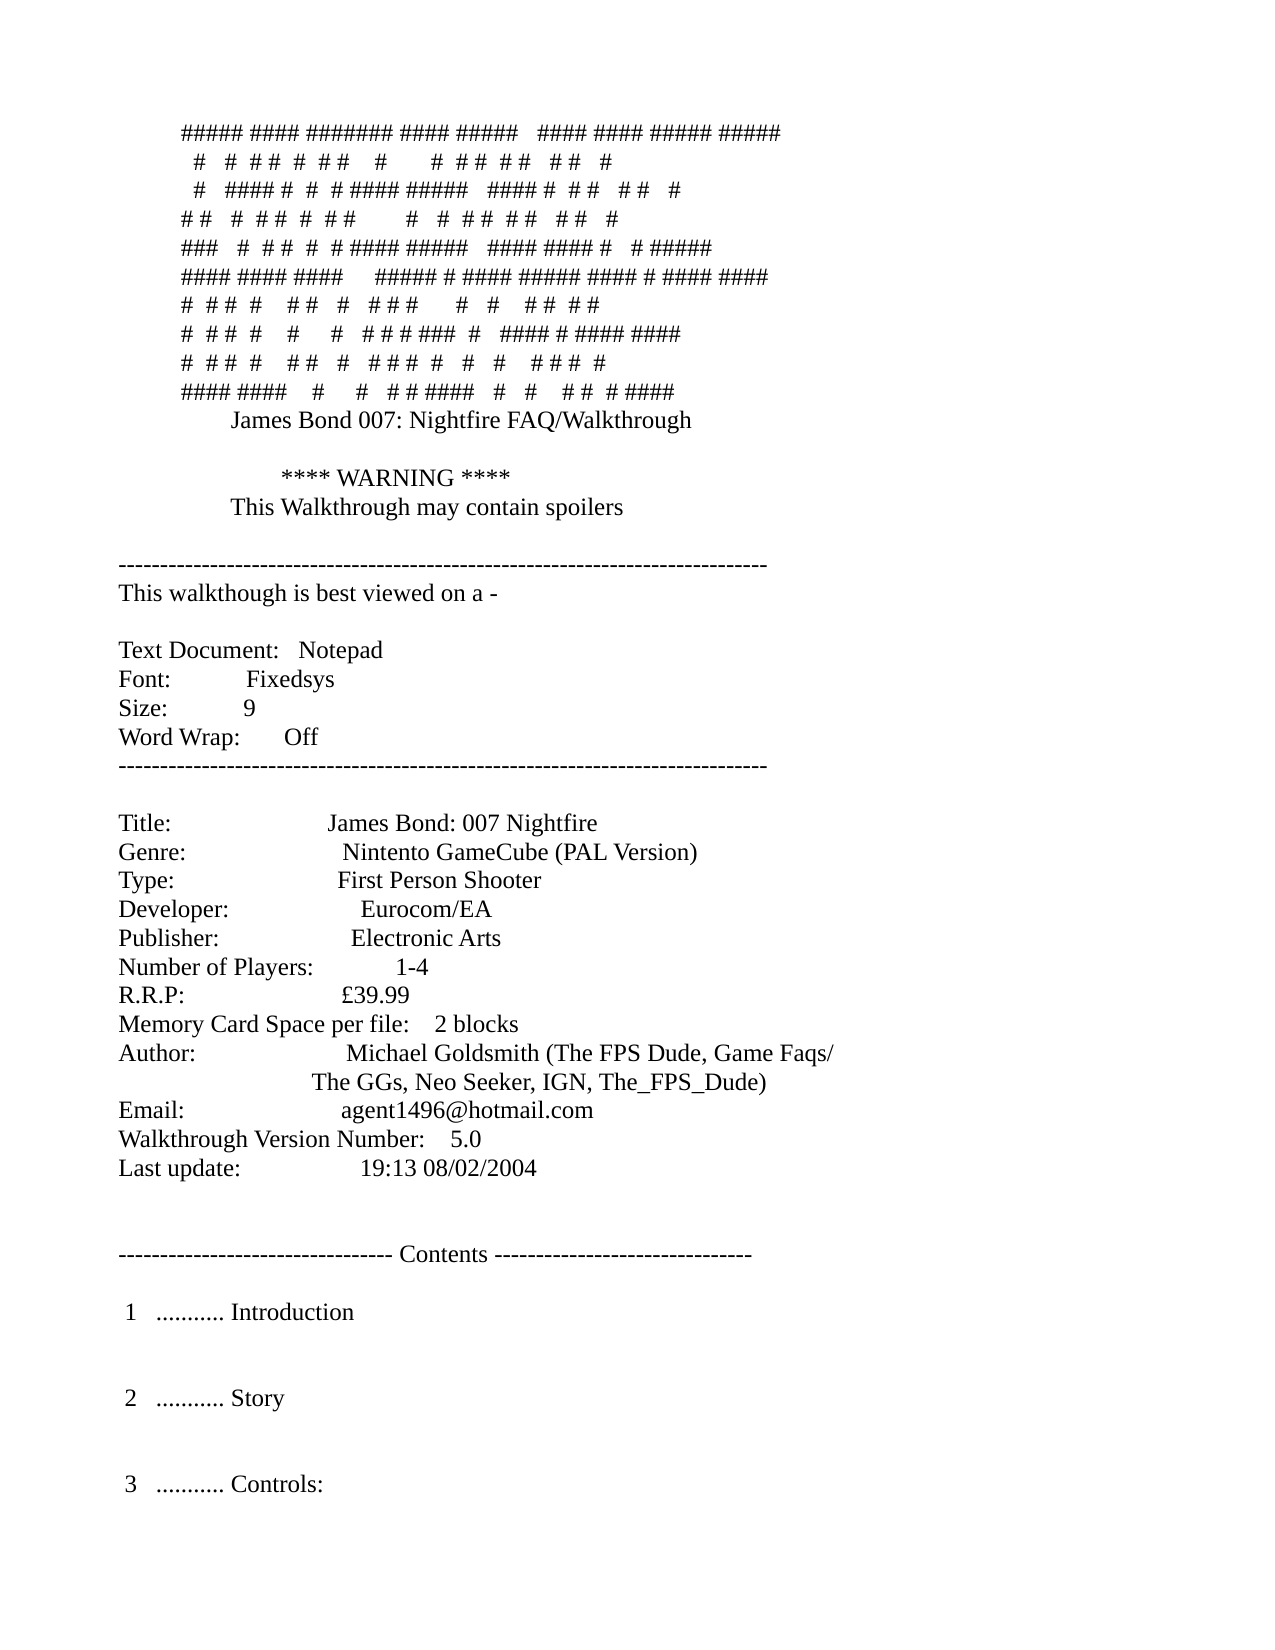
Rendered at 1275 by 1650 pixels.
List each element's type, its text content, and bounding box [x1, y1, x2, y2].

text 2 ........... Story [118, 1383, 1157, 1412]
text # # # # # # # # # # # # # # # # # [118, 348, 1157, 377]
text # # # # # # # # # # # # # # # # [118, 291, 1157, 319]
text 1 ........... Introduction [118, 1297, 1157, 1326]
text ------------------------------------------------------------------------------ [118, 751, 1157, 779]
text Publisher: Electronic Arts [118, 923, 1157, 952]
text Title: James Bond: 007 Nightfire [118, 808, 1157, 837]
text Last update: 19:13 08/02/2004 [118, 1153, 1157, 1182]
text The GGs, Neo Seeker, IGN, The_FPS_Dude) [118, 1067, 1157, 1096]
text Developer: Eurocom/EA [118, 894, 1157, 923]
text # #### # # # #### ##### #### # # # # # # [118, 176, 1157, 204]
text #### #### # # # # #### # # # # # #### [118, 377, 1157, 406]
text 3 ........... Controls: [118, 1469, 1157, 1498]
text Type: First Person Shooter [118, 866, 1157, 894]
text #### #### #### ##### # #### ##### #### # #### #### [118, 262, 1157, 291]
text ------------------------------------------------------------------------------ [118, 549, 1157, 578]
text Genre: Nintento GameCube (PAL Version) [118, 837, 1157, 866]
text --------------------------------- Contents ------------------------------- [118, 1239, 1157, 1268]
text Email: agent1496@hotmail.com [118, 1096, 1157, 1124]
text # # # # # # # # # # # # # # # # # [118, 204, 1157, 233]
text This walkthough is best viewed on a - [118, 578, 1157, 607]
text This Walkthrough may contain spoilers [118, 492, 1157, 521]
text **** WARNING **** [118, 463, 1157, 492]
text Author: Michael Goldsmith (The FPS Dude, Game Faqs/ [118, 1038, 1157, 1067]
text James Bond 007: Nightfire FAQ/Walkthrough [118, 406, 1157, 434]
text # # # # # # # # # # # # # # # # [118, 147, 1157, 176]
text Text Document: Notepad [118, 636, 1157, 664]
text Size: 9 [118, 693, 1157, 722]
text ### # # # # # #### ##### #### #### # # ##### [118, 233, 1157, 262]
text Number of Players: 1-4 [118, 952, 1157, 981]
text Walkthrough Version Number: 5.0 [118, 1124, 1157, 1153]
text Memory Card Space per file: 2 blocks [118, 1009, 1157, 1038]
text Font: Fixedsys [118, 664, 1157, 693]
text ##### #### ####### #### ##### #### #### ##### ##### [118, 118, 1157, 147]
text R.R.P: £39.99 [118, 981, 1157, 1009]
text Word Wrap: Off [118, 722, 1157, 751]
text # # # # # # # # # ### # #### # #### #### [118, 319, 1157, 348]
